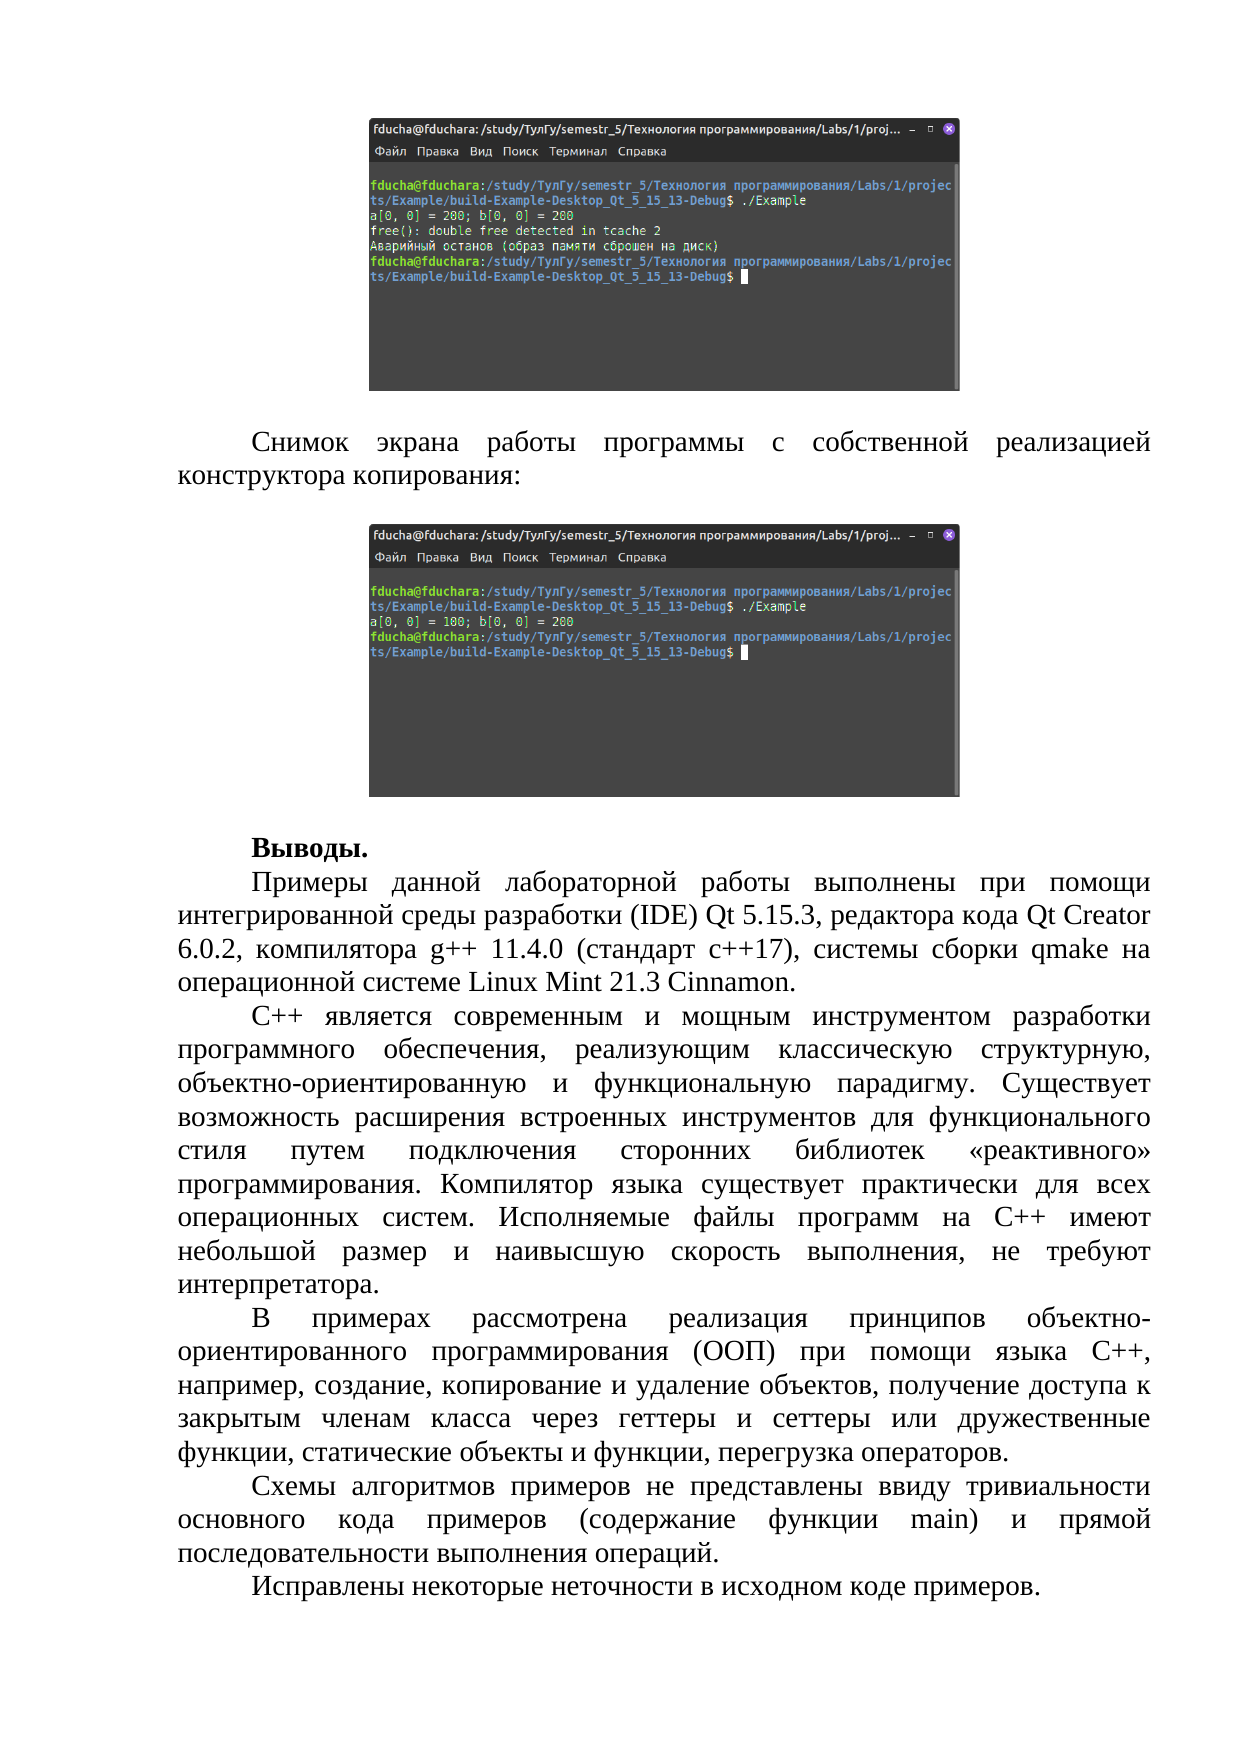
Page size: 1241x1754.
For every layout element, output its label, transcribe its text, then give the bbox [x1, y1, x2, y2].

picture [369, 118, 960, 391]
text Снимок экрана работы программы с собственной реализацией конструктора копирования: [177, 424, 1152, 491]
text Выводы. [177, 830, 1152, 864]
text Схемы алгоритмов примеров не представлены ввиду тривиальности основного кода примеров (содержание функции main) и прямой последовательности выполнения операций. [177, 1468, 1152, 1568]
text Примеры данной лабораторной работы выполнены при помощи интегрированной среды разработки (IDE) Qt 5.15.3, редактора кода Qt Creator 6.0.2, компилятора g++ 11.4.0 (стандарт c++17), системы сборки qmake на операционной системе Linux Mint 21.3 Cinnamon. [177, 864, 1152, 998]
text В примерах рассмотрена реализация принципов объектно-ориентированного программирования (ООП) при помощи языка C++, например, создание, копирование и удаление объектов, получение доступа к закрытым членам класса через геттеры и сеттеры или дружественные функции, статические объекты и функции, перегрузка операторов. [177, 1300, 1152, 1468]
text Исправлены некоторые неточности в исходном коде примеров. [177, 1568, 1152, 1602]
text C++ является современным и мощным инструментом разработки программного обеспечения, реализующим классическую структурную, объектно-ориентированную и функциональную парадигму. Существует возможность расширения встроенных инструментов для функционального стиля путем подключения сторонних библиотек «реактивного» программирования. Компилятор языка существует практически для всех операционных систем. Исполняемые файлы программ на C++ имеют небольшой размер и наивысшую скорость выполнения, не требуют интерпретатора. [177, 998, 1152, 1300]
picture [369, 524, 960, 797]
